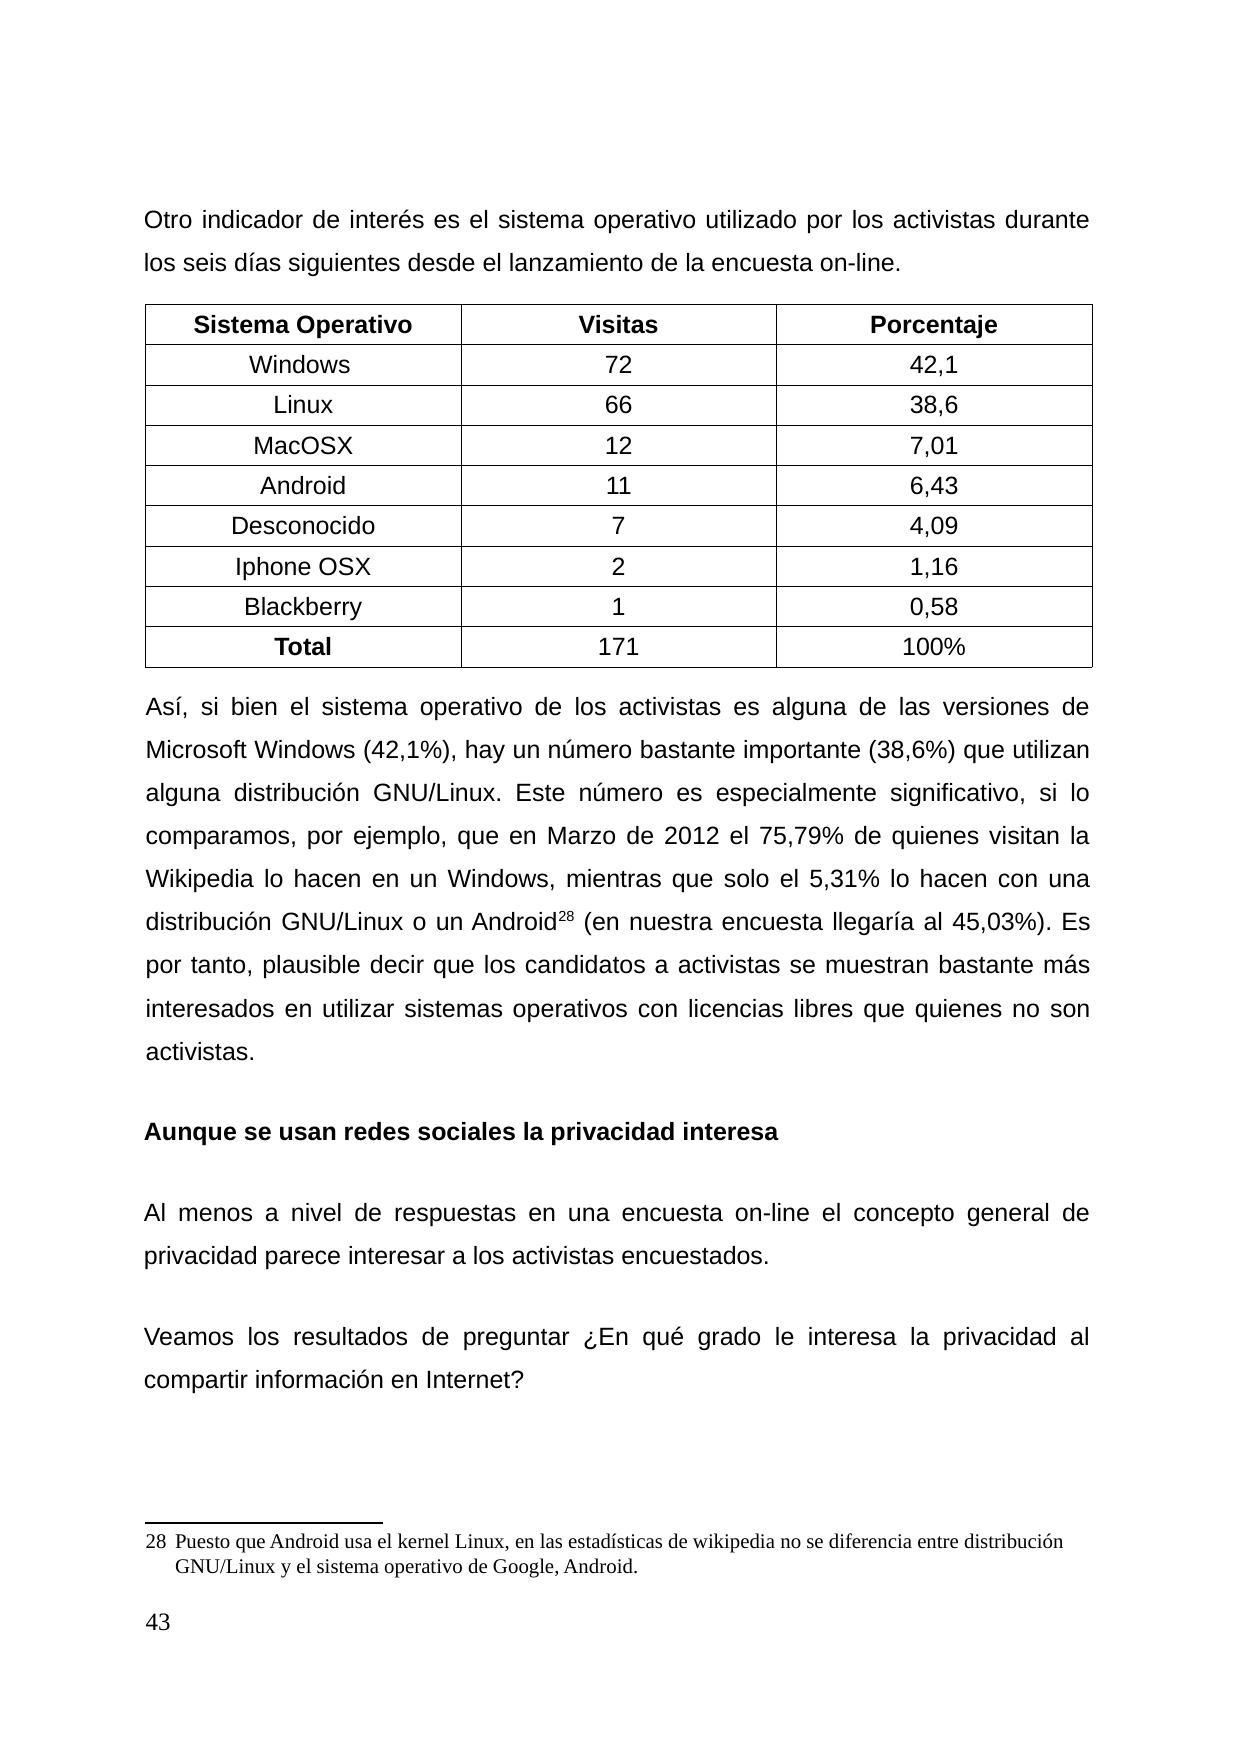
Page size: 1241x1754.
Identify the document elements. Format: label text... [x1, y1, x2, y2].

table_cell Linux [146, 386, 461, 425]
table_cell Android [146, 466, 461, 505]
table_cell 1 [462, 587, 776, 626]
table_cell MacOSX [146, 426, 461, 465]
table_cell Blackberry [146, 587, 461, 626]
table_cell Total [146, 627, 461, 667]
table_cell 1,16 [777, 547, 1092, 586]
text Al menos a nivel de respuestas en una encuesta on-line el concepto general de privacidad parece interesar a los activistas encuestados. [144, 1198, 1092, 1270]
text Veamos los resultados de preguntar ¿En qué grado le interesa la privacidad al compartir información en Internet? [144, 1322, 1092, 1394]
table_cell 72 [462, 345, 776, 384]
table_cell Desconocido [146, 506, 461, 546]
text Aunque se usan redes sociales la privacidad interesa [144, 1117, 1092, 1146]
table_cell 7,01 [777, 426, 1092, 465]
table_header Visitas [462, 305, 776, 344]
table_cell Iphone OSX [146, 547, 461, 586]
table_cell Windows [146, 345, 461, 384]
table_cell 42,1 [777, 345, 1092, 384]
table_cell 100% [777, 627, 1092, 667]
table_cell 12 [462, 426, 776, 465]
table_cell 6,43 [777, 466, 1092, 505]
table_cell 171 [462, 627, 776, 667]
text Puesto que Android usa el kernel Linux, en las estadísticas de wikipedia no se diferencia entre distribución GNU/Linux y el sistema operativo de Google, Android. [145, 1529, 1092, 1578]
table_cell 0,58 [777, 587, 1092, 626]
table_cell 2 [462, 547, 776, 586]
table_cell 66 [462, 386, 776, 425]
table_cell 11 [462, 466, 776, 505]
table_cell 7 [462, 506, 776, 546]
table_cell 38,6 [777, 386, 1092, 425]
table_cell 4,09 [777, 506, 1092, 546]
text Otro indicador de interés es el sistema operativo utilizado por los activistas durante los seis días siguientes desde el lanzamiento de la encuesta on-line. [144, 205, 1092, 277]
text Así, si bien el sistema operativo de los activistas es alguna de las versiones de Microsoft Windows (42,1%), hay un número bastante importante (38,6%) que utilizan alguna distribución GNU/Linux. Este número es especialmente significativo, si lo comparamos, por ejemplo, que en Marzo de 2012 el 75,79% de quienes visitan la Wikipedia lo hacen en un Windows, mientras que solo el 5,31% lo hacen con una distribución GNU/Linux o un Android (en nuestra encuesta llegaría al 45,03%). Es por tanto, plausible decir que los candidatos a activistas se muestran bastante más interesados en utilizar sistemas operativos con licencias libres que quienes no son activistas. [145, 692, 1092, 1066]
table_header Sistema Operativo [146, 305, 461, 344]
table_header Porcentaje [777, 305, 1092, 344]
